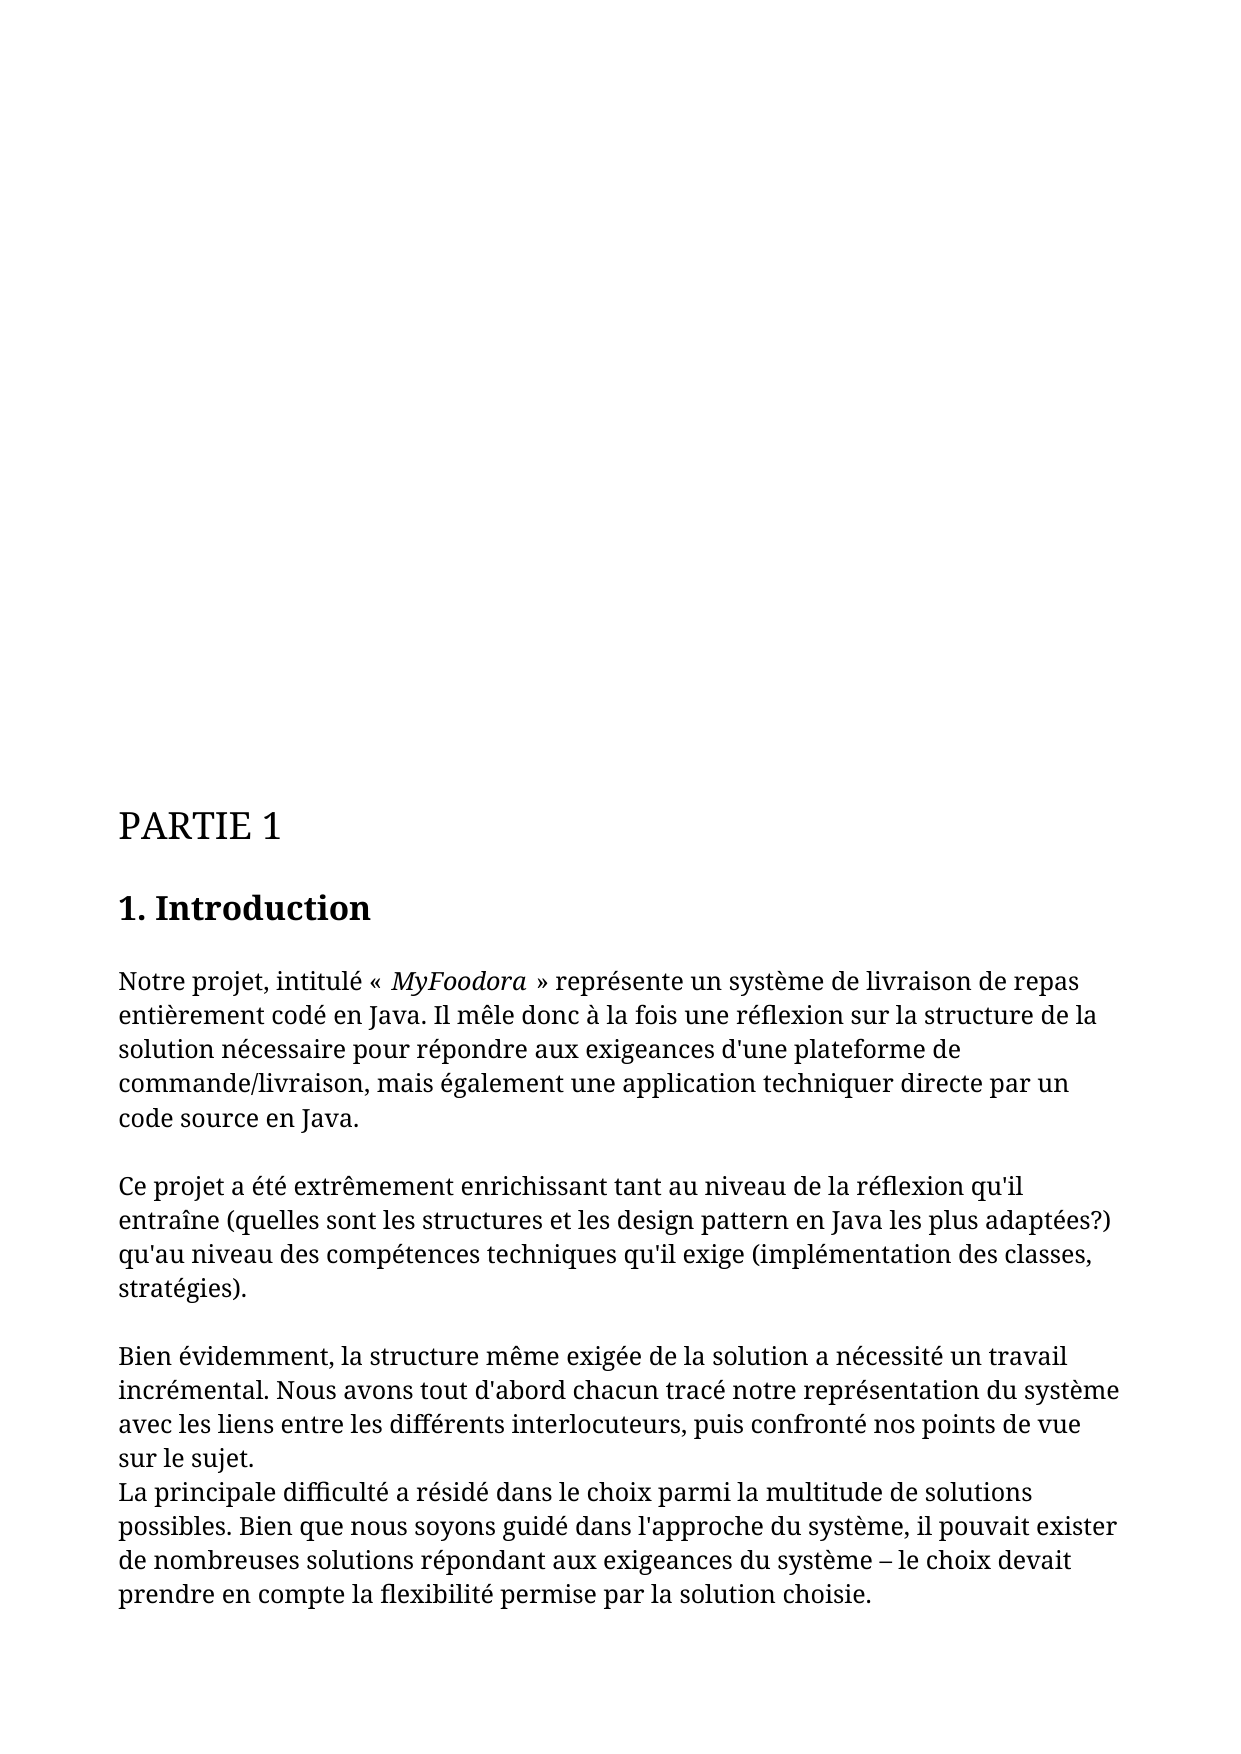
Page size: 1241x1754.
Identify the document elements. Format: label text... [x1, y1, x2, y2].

text Notre projet, intitulé « MyFoodora » représente un système de livraison de repas entièrement codé en Java. Il mêle donc à la fois une réflexion sur la structure de la solution nécessaire pour répondre aux exigeances d'une plateforme de commande/livraison, mais également une application techniquer directe par un code source en Java. [118, 964, 1122, 1134]
text La principale difficulté a résidé dans le choix parmi la multitude de solutions possibles. Bien que nous soyons guidé dans l'approche du système, il pouvait exister de nombreuses solutions répondant aux exigeances du système – le choix devait prendre en compte la flexibilité permise par la solution choisie. [118, 1475, 1122, 1611]
text 1. Introduction [118, 884, 1122, 930]
text Bien évidemment, la structure même exigée de la solution a nécessité un travail incrémental. Nous avons tout d'abord chacun tracé notre représentation du système avec les liens entre les différents interlocuteurs, puis confronté nos points de vue sur le sujet. [118, 1339, 1122, 1475]
text PARTIE 1 [118, 799, 1122, 850]
text Ce projet a été extrêmement enrichissant tant au niveau de la réflexion qu'il entraîne (quelles sont les structures et les design pattern en Java les plus adaptées?) qu'au niveau des compétences techniques qu'il exige (implémentation des classes, stratégies). [118, 1168, 1122, 1304]
